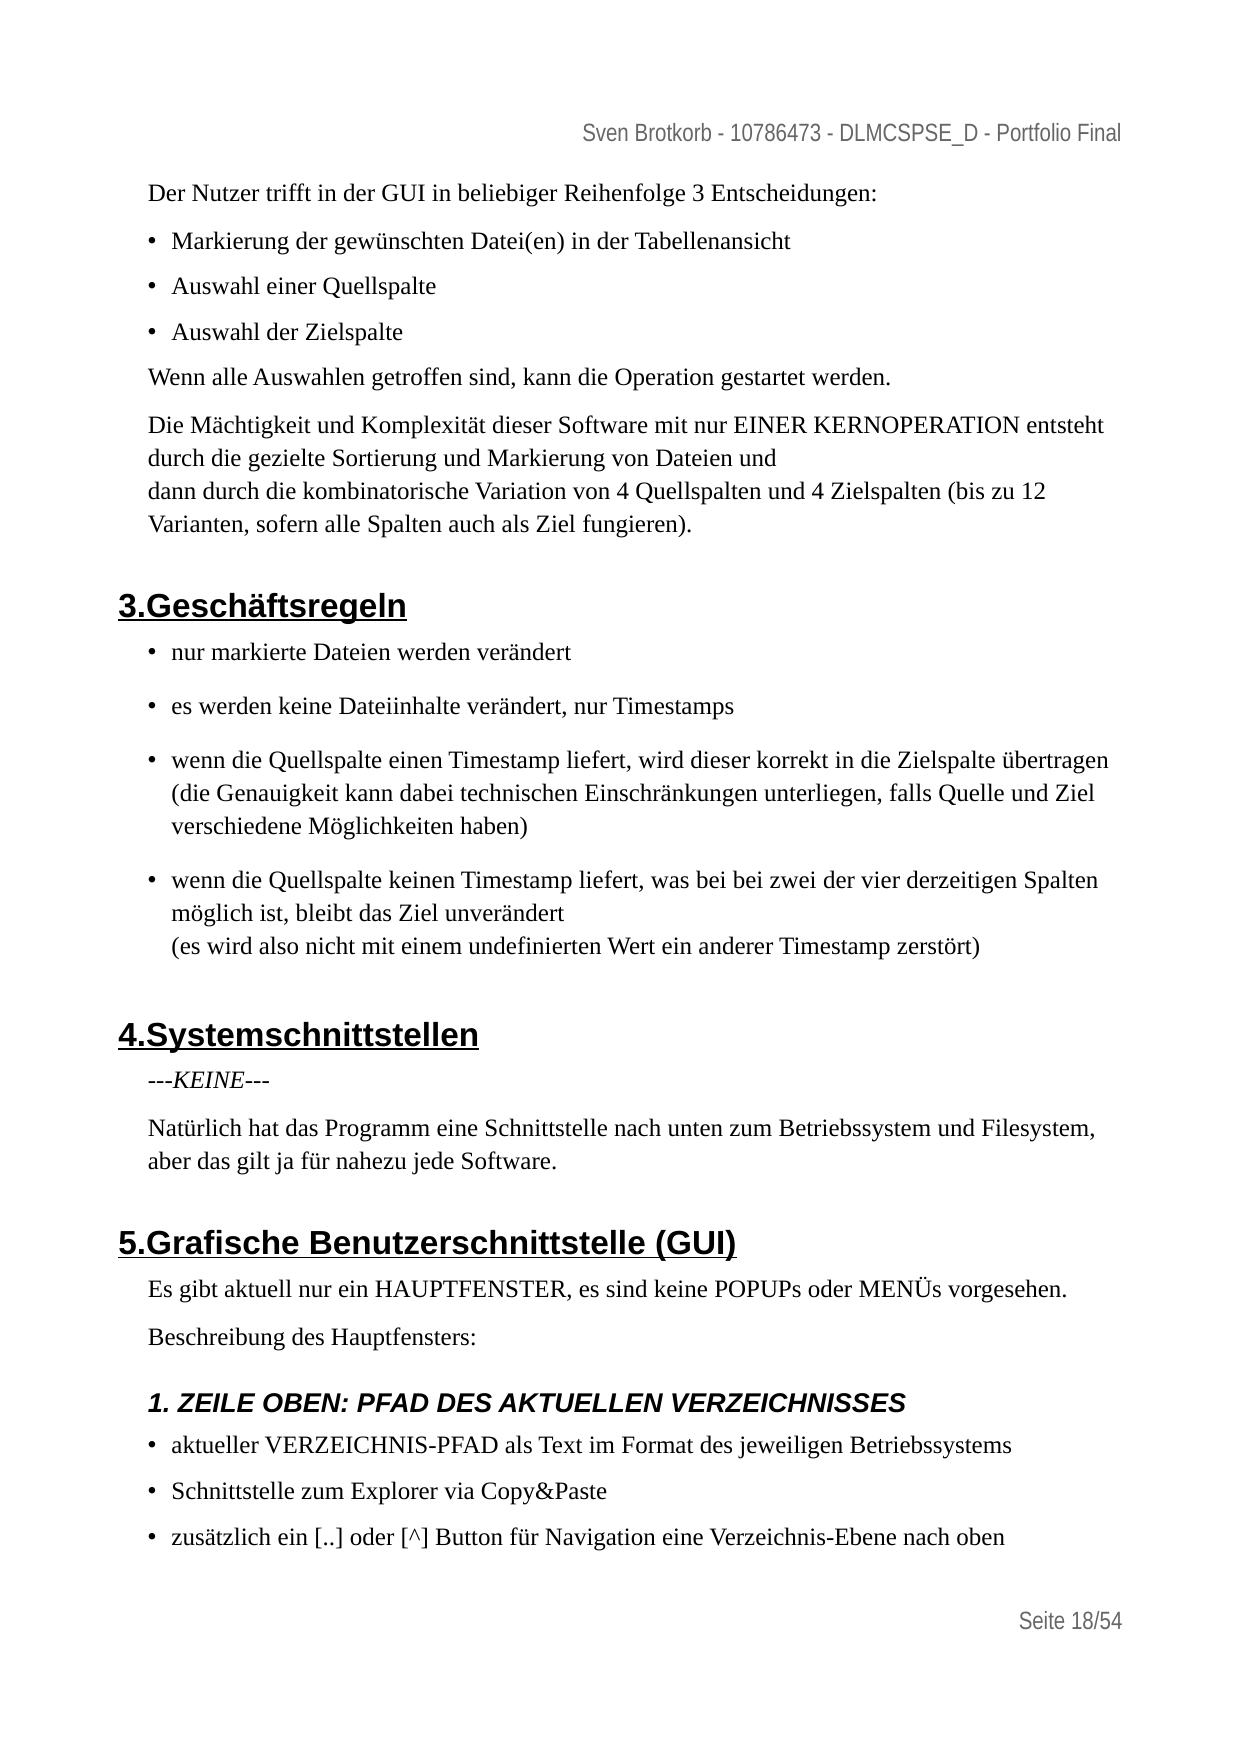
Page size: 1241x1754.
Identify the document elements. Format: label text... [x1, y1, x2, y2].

subtitle 1. ZEILE OBEN: PFAD DES AKTUELLEN VERZEICHNISSES [148, 1387, 1122, 1418]
list aktueller VERZEICHNIS-PFAD als Text im Format des jeweiligen Betriebssystems [148, 1431, 1122, 1459]
subtitle 4.Systemschnittstellen [118, 1015, 1122, 1053]
list Auswahl einer Quellspalte [148, 271, 1122, 300]
text Beschreibung des Hauptfensters: [148, 1322, 1122, 1350]
list nur markierte Dateien werden verändert [148, 637, 1122, 666]
text Der Nutzer trifft in der GUI in beliebiger Reihenfolge 3 Entscheidungen: [148, 178, 1122, 207]
text Es gibt aktuell nur ein HAUPTFENSTER, es sind keine POPUPs oder MENÜs vorgesehen. [148, 1274, 1122, 1303]
list wenn die Quellspalte einen Timestamp liefert, wird dieser korrekt in die Zielspalte übertragen (die Genauigkeit kann dabei technischen Einschränkungen unterliegen, falls Quelle und Ziel verschiedene Möglichkeiten haben) [148, 745, 1122, 840]
list wenn die Quellspalte keinen Timestamp liefert, was bei bei zwei der vier derzeitigen Spalten möglich ist, bleibt das Ziel unverändert (es wird also nicht mit einem undefinierten Wert ein anderer Timestamp zerstört) [148, 865, 1122, 960]
text ---KEINE--- [148, 1066, 1122, 1094]
subtitle 5.Grafische Benutzerschnittstelle (GUI) [118, 1223, 1122, 1262]
text Wenn alle Auswahlen getroffen sind, kann die Operation gestartet werden. [148, 362, 1122, 391]
text Natürlich hat das Programm eine Schnittstelle nach unten zum Betriebssystem und Filesystem, aber das gilt ja für nahezu jede Software. [148, 1113, 1122, 1175]
list Schnittstelle zum Explorer via Copy&Paste [148, 1476, 1122, 1505]
list zusätzlich ein [..] oder [^] Button für Navigation eine Verzeichnis-Ebene nach oben [148, 1522, 1122, 1550]
list Auswahl der Zielspalte [148, 317, 1122, 346]
list es werden keine Dateiinhalte verändert, nur Timestamps [148, 691, 1122, 720]
text Die Mächtigkeit und Komplexität dieser Software mit nur EINER KERNOPERATION entsteht durch die gezielte Sortierung und Markierung von Dateien und dann durch die kombinatorische Variation von 4 Quellspalten und 4 Zielspalten (bis zu 12 Varianten, sofern alle Spalten auch als Ziel fungieren). [148, 410, 1122, 538]
list Markierung der gewünschten Datei(en) in der Tabellenansicht [148, 226, 1122, 254]
subtitle 3.Geschäftsregeln [118, 586, 1122, 624]
